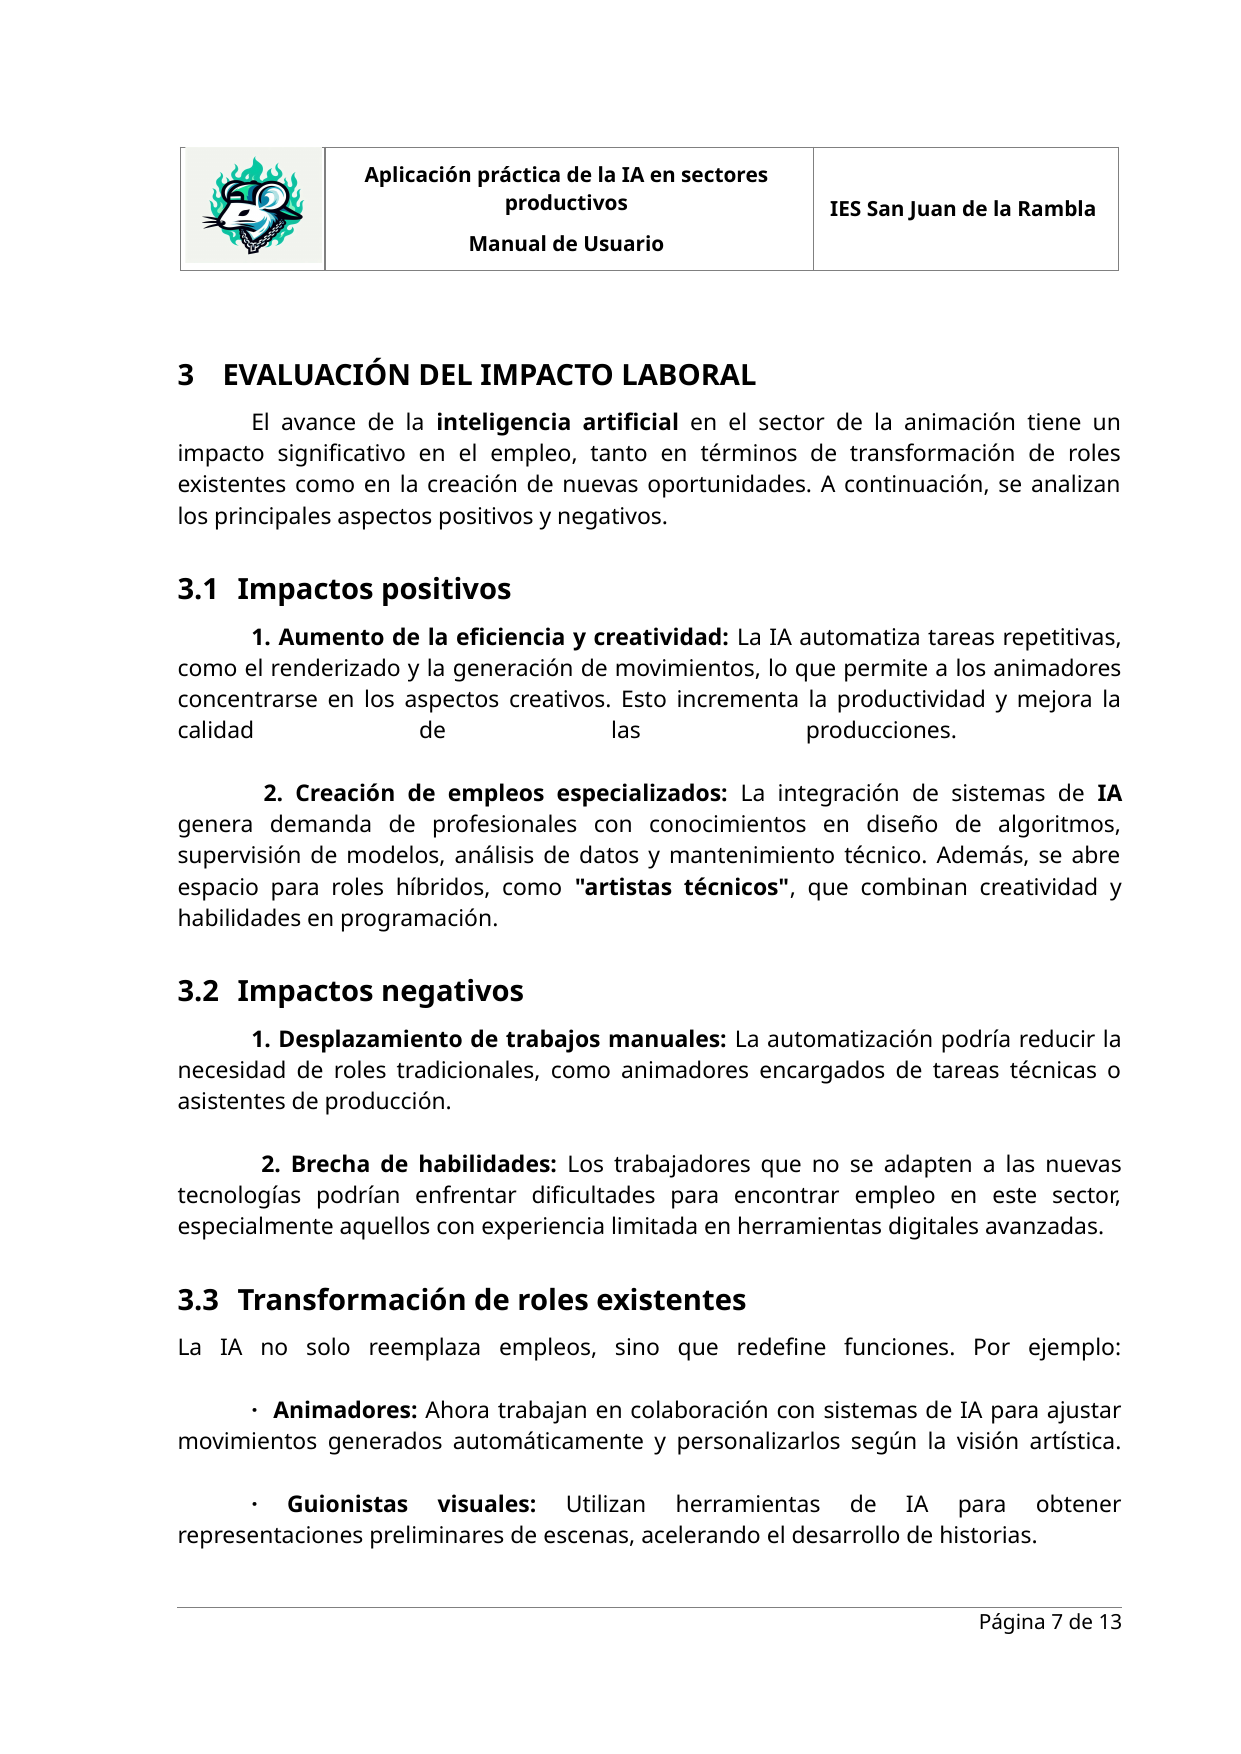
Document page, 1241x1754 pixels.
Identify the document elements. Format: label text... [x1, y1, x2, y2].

text La IA no solo reemplaza empleos, sino que redefine funciones. Por ejemplo: · Animadores: Ahora trabajan en colaboración con sistemas de IA para ajustar movimientos generados automáticamente y personalizarlos según la visión artística. · Guionistas visuales: Utilizan herramientas de IA para obtener representaciones preliminares de escenas, acelerando el desarrollo de historias. [177, 1331, 1122, 1550]
subtitle EVALUACIÓN DEL IMPACTO LABORAL [177, 354, 1122, 393]
text 1. Aumento de la eficiencia y creatividad: La IA automatiza tareas repetitivas, como el renderizado y la generación de movimientos, lo que permite a los animadores concentrarse en los aspectos creativos. Esto incrementa la productividad y mejora la calidad de las producciones. 2. Creación de empleos especializados: La integración de sistemas de IA genera demanda de profesionales con conocimientos en diseño de algoritmos, supervisión de modelos, análisis de datos y mantenimiento técnico. Además, se abre espacio para roles híbridos, como "artistas técnicos", que combinan creatividad y habilidades en programación. [177, 621, 1122, 933]
subtitle Impactos negativos [177, 971, 1122, 1010]
subtitle Transformación de roles existentes [177, 1279, 1122, 1319]
subtitle Impactos positivos [177, 568, 1122, 608]
text El avance de la inteligencia artificial en el sector de la animación tiene un impacto significativo en el empleo, tanto en términos de transformación de roles existentes como en la creación de nuevas oportunidades. A continuación, se analizan los principales aspectos positivos y negativos. [177, 406, 1122, 531]
text 1. Desplazamiento de trabajos manuales: La automatización podría reducir la necesidad de roles tradicionales, como animadores encargados de tareas técnicas o asistentes de producción. 2. Brecha de habilidades: Los trabajadores que no se adapten a las nuevas tecnologías podrían enfrentar dificultades para encontrar empleo en este sector, especialmente aquellos con experiencia limitada en herramientas digitales avanzadas. [177, 1023, 1122, 1242]
picture [185, 147, 322, 263]
